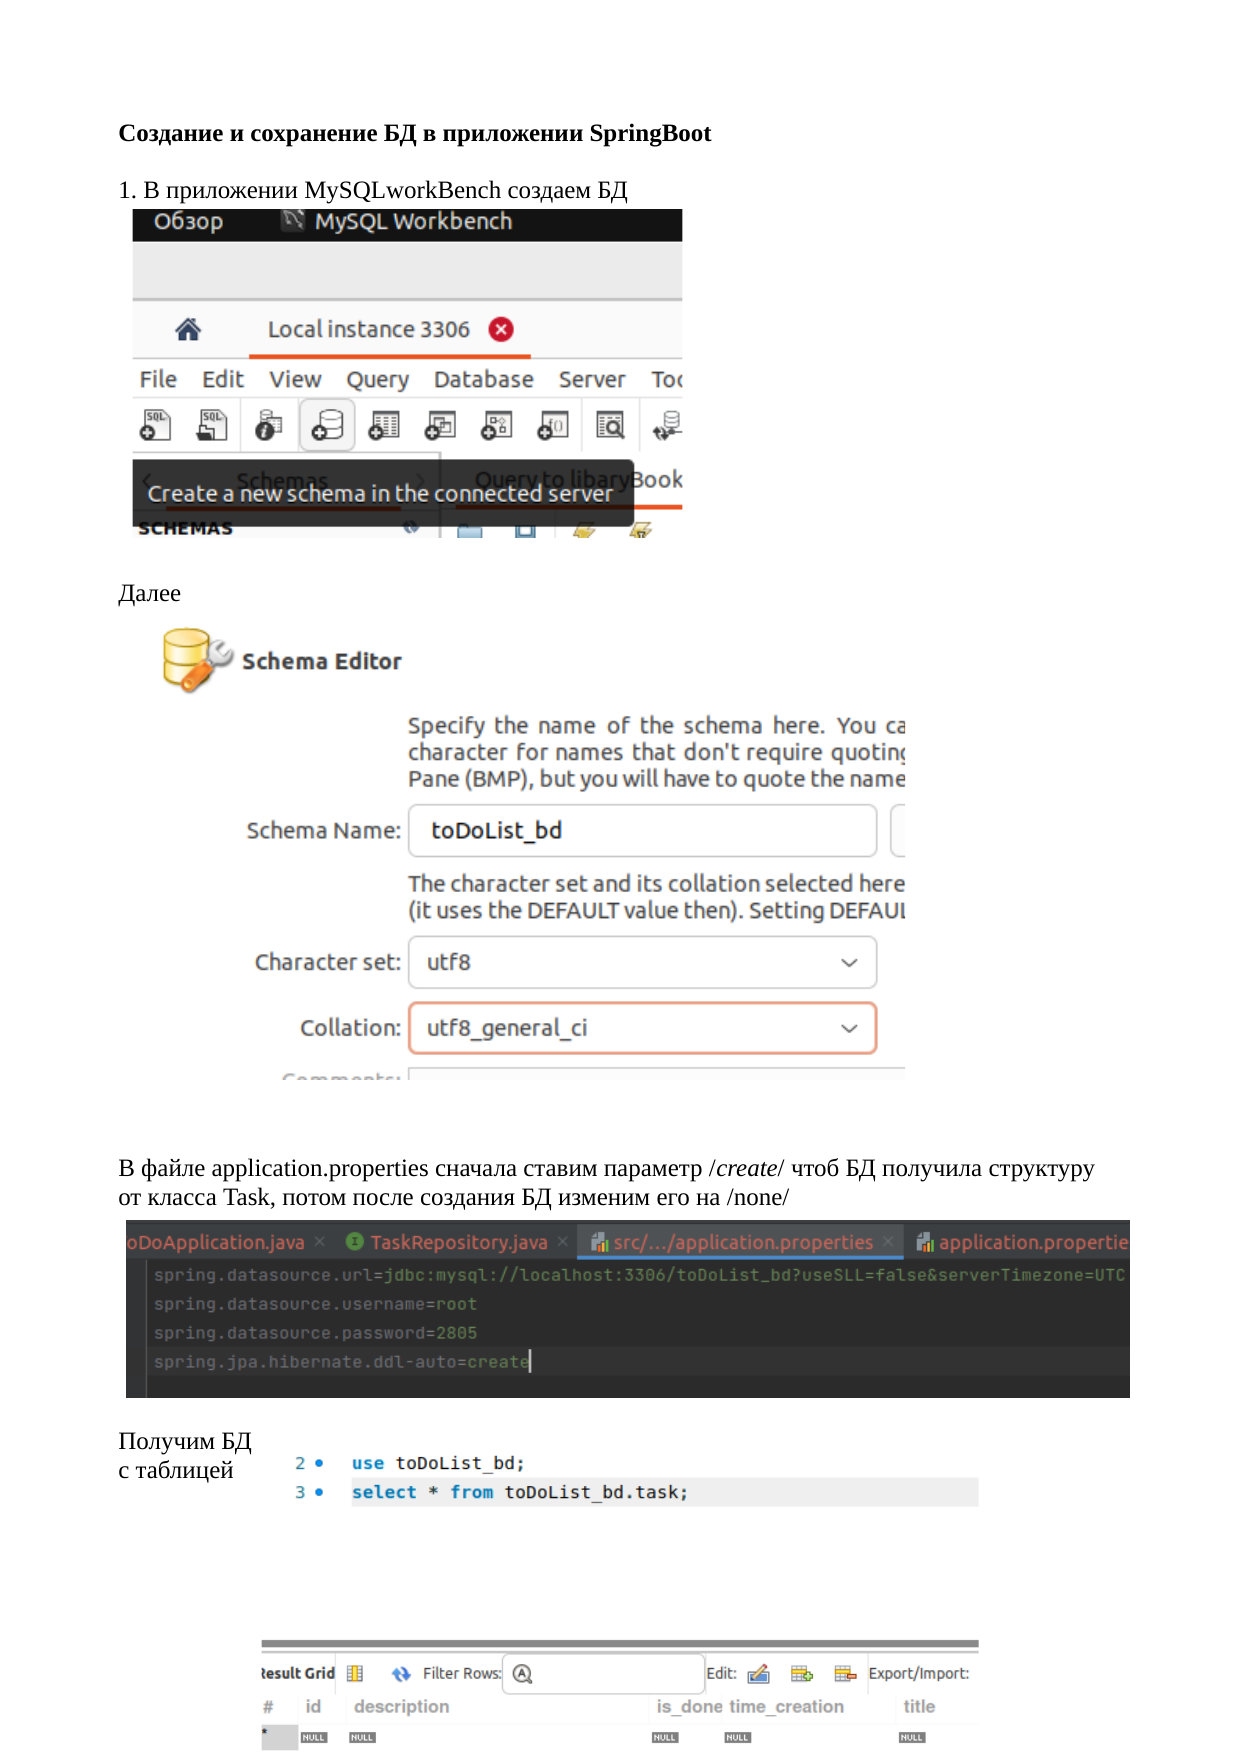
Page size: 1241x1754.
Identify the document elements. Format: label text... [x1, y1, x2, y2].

text 1. В приложении MySQLworkBench создаем БД [118, 176, 1122, 204]
text Далее [118, 578, 1122, 607]
text В файле application.properties сначала ставим параметр /create/ чтоб БД получила структуру от класса Task, потом после создания БД изменим его на /none/ [118, 1153, 1122, 1211]
text Получим БД с таблицей [118, 1426, 1122, 1484]
text Создание и сохранение БД в приложении SpringBoot [118, 118, 1122, 147]
picture [261, 1445, 979, 1754]
picture [150, 621, 906, 1080]
picture [132, 209, 683, 538]
picture [126, 1220, 1130, 1398]
